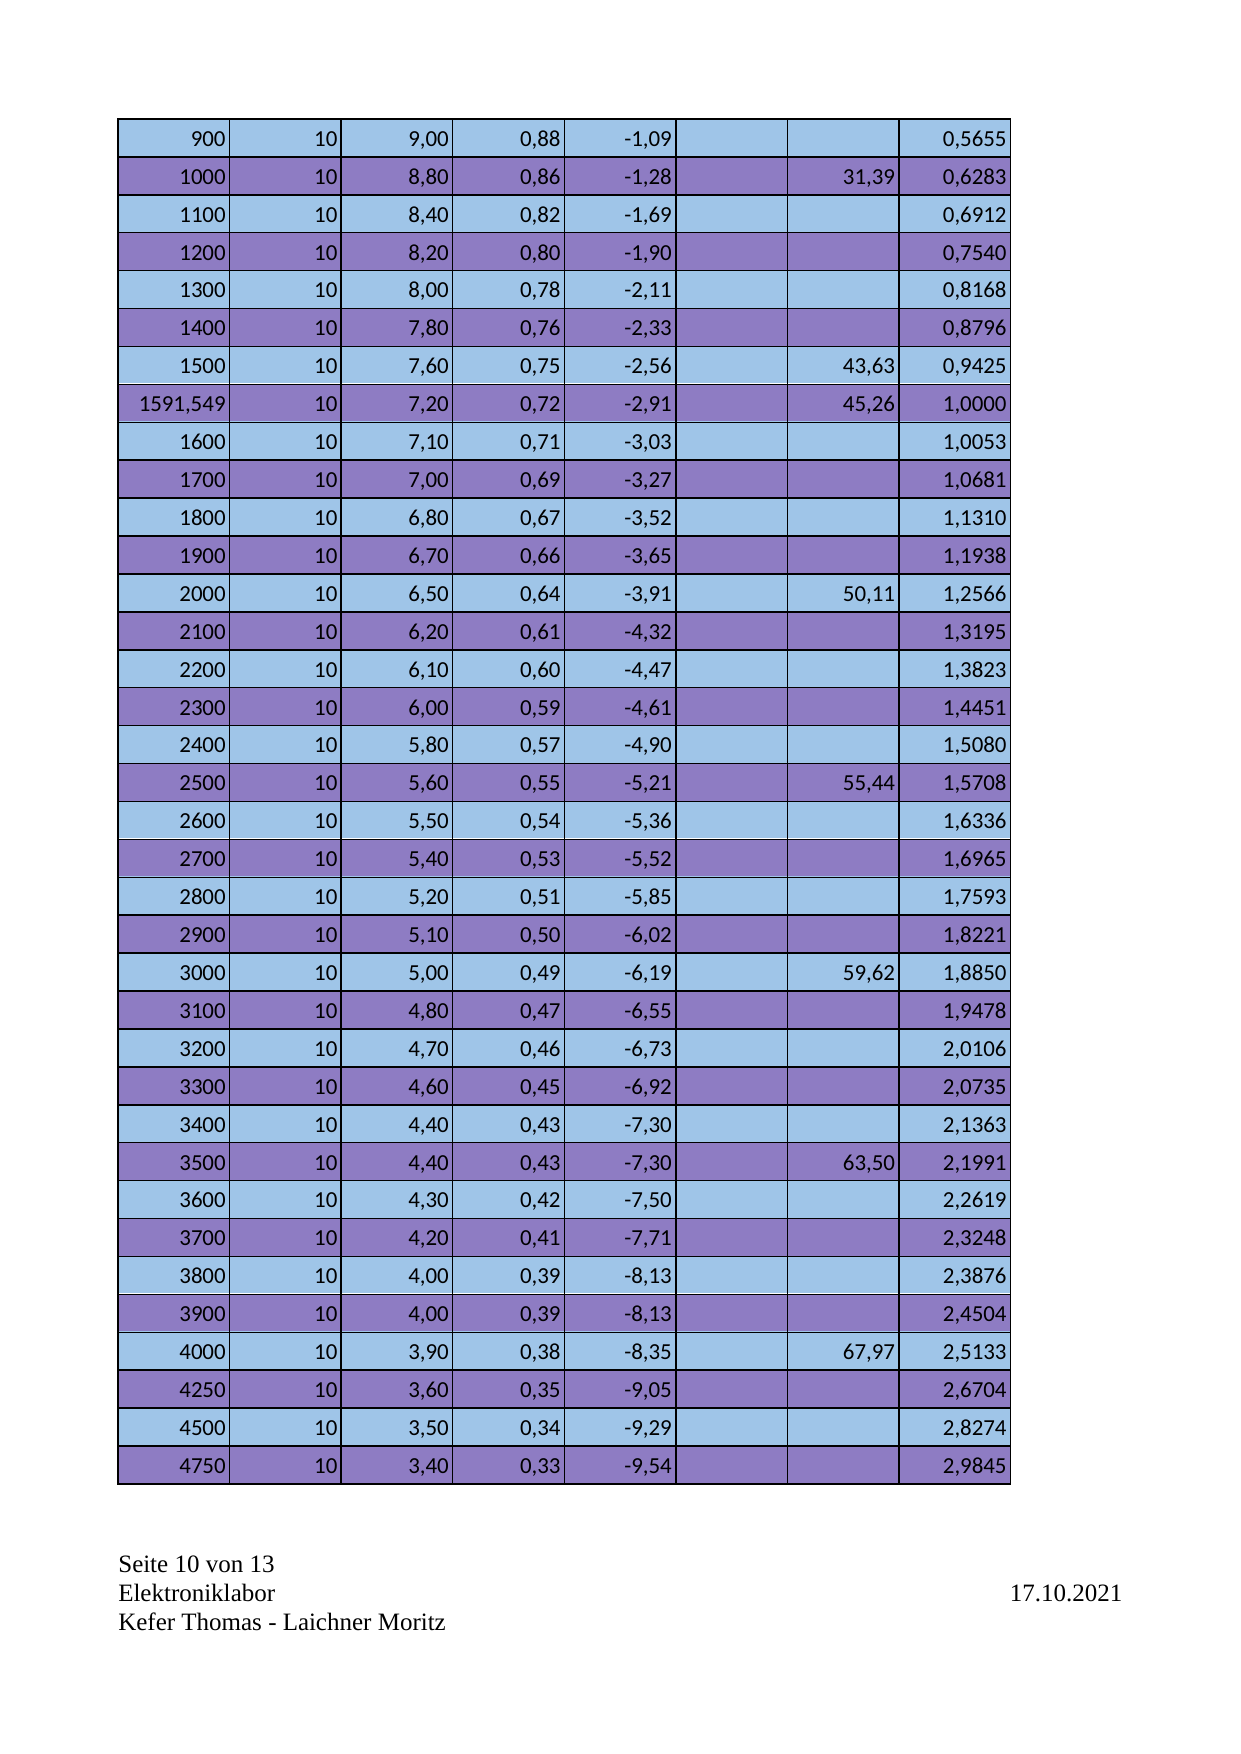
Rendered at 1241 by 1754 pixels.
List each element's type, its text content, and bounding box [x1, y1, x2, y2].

table_cell [788, 1219, 898, 1256]
table_cell 0,43 [453, 1106, 564, 1142]
table_cell 2100 [119, 613, 229, 649]
table_cell -1,09 [565, 120, 675, 156]
table_cell 0,38 [453, 1333, 564, 1369]
table_cell 10 [230, 651, 340, 687]
table_cell [788, 651, 898, 687]
table_cell 10 [230, 802, 340, 838]
table_cell [677, 499, 787, 535]
table_cell 7,10 [342, 423, 452, 459]
table_cell [677, 992, 787, 1028]
table_cell 43,63 [788, 347, 898, 383]
table_cell 0,67 [453, 499, 564, 535]
table_cell 0,53 [453, 840, 564, 876]
table_cell -7,50 [565, 1181, 675, 1218]
table_cell [788, 992, 898, 1028]
table_cell -1,69 [565, 196, 675, 232]
table_cell -3,91 [565, 575, 675, 611]
table_cell 0,43 [453, 1143, 564, 1180]
table_cell 9,00 [342, 120, 452, 156]
table_cell 0,78 [453, 271, 564, 308]
table_cell 10 [230, 1409, 340, 1445]
table_cell [677, 347, 787, 383]
table_cell -2,56 [565, 347, 675, 383]
table_cell 0,80 [453, 233, 564, 270]
table_cell 4500 [119, 1409, 229, 1445]
table_cell 5,60 [342, 764, 452, 801]
table_cell 1,1938 [900, 537, 1010, 573]
table_cell 4,30 [342, 1181, 452, 1218]
table_cell [677, 1333, 787, 1369]
table_cell 6,80 [342, 499, 452, 535]
table_cell 6,20 [342, 613, 452, 649]
table_cell [677, 1106, 787, 1142]
table_cell 1500 [119, 347, 229, 383]
table_cell 7,20 [342, 385, 452, 421]
table_cell 0,5655 [900, 120, 1010, 156]
table_cell 0,59 [453, 688, 564, 725]
table_cell -7,30 [565, 1106, 675, 1142]
table_cell 2600 [119, 802, 229, 838]
table_cell [677, 575, 787, 611]
table_cell 4,00 [342, 1257, 452, 1293]
table_cell 8,40 [342, 196, 452, 232]
table_cell [677, 688, 787, 725]
table_cell 2,2619 [900, 1181, 1010, 1218]
table_cell 2,9845 [900, 1447, 1010, 1483]
table_cell [677, 196, 787, 232]
table_cell 2,4504 [900, 1295, 1010, 1331]
table_cell [677, 423, 787, 459]
table_cell -4,61 [565, 688, 675, 725]
table_cell 4750 [119, 1447, 229, 1483]
table_cell 3,60 [342, 1371, 452, 1407]
table_cell 0,45 [453, 1068, 564, 1104]
table_cell 10 [230, 423, 340, 459]
table_cell [677, 764, 787, 801]
table_cell -2,91 [565, 385, 675, 421]
table_cell -6,92 [565, 1068, 675, 1104]
table_cell -8,35 [565, 1333, 675, 1369]
table_cell 2200 [119, 651, 229, 687]
table_cell [677, 613, 787, 649]
table_cell 10 [230, 1143, 340, 1180]
table_cell [788, 878, 898, 914]
table_cell 1,0053 [900, 423, 1010, 459]
table_cell [788, 1257, 898, 1293]
table_cell 2800 [119, 878, 229, 914]
table_cell 0,54 [453, 802, 564, 838]
table_cell 3500 [119, 1143, 229, 1180]
table_cell 900 [119, 120, 229, 156]
table_cell 0,6283 [900, 158, 1010, 194]
table_cell 2,0106 [900, 1030, 1010, 1066]
table_cell 10 [230, 1333, 340, 1369]
table_cell [788, 802, 898, 838]
table_cell 4000 [119, 1333, 229, 1369]
table_cell 1,9478 [900, 992, 1010, 1028]
table_cell -5,21 [565, 764, 675, 801]
table_cell [677, 954, 787, 990]
table_cell 10 [230, 764, 340, 801]
table_cell 0,9425 [900, 347, 1010, 383]
table_cell 1,6336 [900, 802, 1010, 838]
table_cell 0,72 [453, 385, 564, 421]
table_cell 10 [230, 1068, 340, 1104]
table_cell [677, 158, 787, 194]
table_cell 10 [230, 916, 340, 952]
table_cell 0,57 [453, 726, 564, 763]
table_cell 3800 [119, 1257, 229, 1293]
table_cell [788, 233, 898, 270]
table_cell -9,54 [565, 1447, 675, 1483]
table_cell 4,70 [342, 1030, 452, 1066]
table_cell [788, 840, 898, 876]
table_cell 2000 [119, 575, 229, 611]
table_cell 0,34 [453, 1409, 564, 1445]
table_cell [677, 385, 787, 421]
table_cell 4,40 [342, 1106, 452, 1142]
table_cell 31,39 [788, 158, 898, 194]
table_cell [677, 1181, 787, 1218]
table_cell 0,49 [453, 954, 564, 990]
table_cell 2,1363 [900, 1106, 1010, 1142]
table_cell 1200 [119, 233, 229, 270]
table_cell 0,7540 [900, 233, 1010, 270]
table_cell 0,42 [453, 1181, 564, 1218]
table_cell 10 [230, 1219, 340, 1256]
table_cell 0,66 [453, 537, 564, 573]
table_cell 0,75 [453, 347, 564, 383]
table_cell 1591,549 [119, 385, 229, 421]
table_cell 0,51 [453, 878, 564, 914]
table_cell 10 [230, 537, 340, 573]
table_cell [677, 1030, 787, 1066]
table_cell 0,50 [453, 916, 564, 952]
table_cell 7,80 [342, 309, 452, 346]
table_cell 4,80 [342, 992, 452, 1028]
table_cell 10 [230, 613, 340, 649]
table_cell 0,6912 [900, 196, 1010, 232]
table_cell [788, 120, 898, 156]
table_cell 10 [230, 1106, 340, 1142]
table_cell [677, 309, 787, 346]
table_cell [677, 271, 787, 308]
table_cell 0,71 [453, 423, 564, 459]
table_cell 10 [230, 1181, 340, 1218]
table_cell 2,6704 [900, 1371, 1010, 1407]
table_cell [677, 878, 787, 914]
table_cell 5,20 [342, 878, 452, 914]
table_cell 5,50 [342, 802, 452, 838]
table_cell 1700 [119, 461, 229, 497]
table_cell -4,90 [565, 726, 675, 763]
table_cell 1100 [119, 196, 229, 232]
table_cell 3,50 [342, 1409, 452, 1445]
table_cell 4,00 [342, 1295, 452, 1331]
table_cell 0,39 [453, 1295, 564, 1331]
table_cell -6,19 [565, 954, 675, 990]
table_cell 2,3876 [900, 1257, 1010, 1293]
table_cell [788, 196, 898, 232]
table_cell 50,11 [788, 575, 898, 611]
table_cell 0,61 [453, 613, 564, 649]
table_cell 1400 [119, 309, 229, 346]
table_cell 2,8274 [900, 1409, 1010, 1445]
table_cell -7,30 [565, 1143, 675, 1180]
table_cell 3400 [119, 1106, 229, 1142]
table_cell 63,50 [788, 1143, 898, 1180]
table_cell [788, 1447, 898, 1483]
table_cell 10 [230, 1447, 340, 1483]
table_cell 10 [230, 196, 340, 232]
table_cell [677, 1447, 787, 1483]
table_cell 3700 [119, 1219, 229, 1256]
table_cell -8,13 [565, 1295, 675, 1331]
table_cell 0,76 [453, 309, 564, 346]
table_cell -3,27 [565, 461, 675, 497]
table_cell 1300 [119, 271, 229, 308]
table_cell 1900 [119, 537, 229, 573]
table_cell 10 [230, 992, 340, 1028]
table_cell [788, 271, 898, 308]
table_cell 0,82 [453, 196, 564, 232]
table_cell [677, 233, 787, 270]
table_cell 10 [230, 461, 340, 497]
table_cell -9,29 [565, 1409, 675, 1445]
table_cell 4250 [119, 1371, 229, 1407]
table_cell -8,13 [565, 1257, 675, 1293]
table_cell 10 [230, 1371, 340, 1407]
table_cell 0,33 [453, 1447, 564, 1483]
table_cell 0,88 [453, 120, 564, 156]
table_cell 8,80 [342, 158, 452, 194]
table_cell 55,44 [788, 764, 898, 801]
table_cell 1,3195 [900, 613, 1010, 649]
table_cell 1,5708 [900, 764, 1010, 801]
table_cell 10 [230, 878, 340, 914]
table_cell 59,62 [788, 954, 898, 990]
table_cell -9,05 [565, 1371, 675, 1407]
table_cell 1,6965 [900, 840, 1010, 876]
table_cell [677, 1143, 787, 1180]
table_cell [788, 1068, 898, 1104]
table_cell 5,00 [342, 954, 452, 990]
table_cell 3100 [119, 992, 229, 1028]
table_cell 0,86 [453, 158, 564, 194]
table_cell [677, 840, 787, 876]
table_cell -3,52 [565, 499, 675, 535]
table_cell 0,64 [453, 575, 564, 611]
table_cell -1,90 [565, 233, 675, 270]
table_cell 5,10 [342, 916, 452, 952]
table_cell 2,0735 [900, 1068, 1010, 1104]
table_cell 2,1991 [900, 1143, 1010, 1180]
table_cell [677, 802, 787, 838]
table_cell 10 [230, 158, 340, 194]
table_cell -5,85 [565, 878, 675, 914]
table_cell 1,5080 [900, 726, 1010, 763]
table_cell 10 [230, 688, 340, 725]
table_cell [788, 1371, 898, 1407]
table_cell 0,8168 [900, 271, 1010, 308]
table_cell [677, 1409, 787, 1445]
table_cell -7,71 [565, 1219, 675, 1256]
table_cell 3200 [119, 1030, 229, 1066]
table_cell [788, 423, 898, 459]
table_cell -4,47 [565, 651, 675, 687]
table_cell [788, 461, 898, 497]
table_cell [677, 916, 787, 952]
table_cell [677, 461, 787, 497]
table_cell -5,36 [565, 802, 675, 838]
table_cell 5,40 [342, 840, 452, 876]
table_cell 10 [230, 575, 340, 611]
table_cell 10 [230, 309, 340, 346]
table_cell 10 [230, 1257, 340, 1293]
table_cell 0,69 [453, 461, 564, 497]
table_cell 6,50 [342, 575, 452, 611]
table_cell 4,20 [342, 1219, 452, 1256]
table_cell 10 [230, 347, 340, 383]
table_cell [677, 651, 787, 687]
table_cell 3900 [119, 1295, 229, 1331]
table_cell 8,20 [342, 233, 452, 270]
table_cell 2900 [119, 916, 229, 952]
table_cell 0,8796 [900, 309, 1010, 346]
table_cell 7,00 [342, 461, 452, 497]
table_cell [788, 499, 898, 535]
table_cell 0,55 [453, 764, 564, 801]
table_cell 1,0000 [900, 385, 1010, 421]
table_cell 10 [230, 120, 340, 156]
table_cell 1,7593 [900, 878, 1010, 914]
table_cell 6,00 [342, 688, 452, 725]
table_cell -5,52 [565, 840, 675, 876]
table_cell 6,10 [342, 651, 452, 687]
table_cell 2400 [119, 726, 229, 763]
table_cell -2,33 [565, 309, 675, 346]
table_cell 1,3823 [900, 651, 1010, 687]
table_cell 45,26 [788, 385, 898, 421]
table_cell [788, 309, 898, 346]
table_cell 2300 [119, 688, 229, 725]
table_cell 1,4451 [900, 688, 1010, 725]
table_cell -4,32 [565, 613, 675, 649]
table_cell 0,39 [453, 1257, 564, 1293]
table_cell [788, 1181, 898, 1218]
table_cell [788, 537, 898, 573]
table_cell 0,41 [453, 1219, 564, 1256]
table_cell 10 [230, 954, 340, 990]
table_cell [677, 1068, 787, 1104]
table_cell 10 [230, 726, 340, 763]
table_cell -3,03 [565, 423, 675, 459]
table_cell 7,60 [342, 347, 452, 383]
table_cell [788, 688, 898, 725]
table_cell 0,60 [453, 651, 564, 687]
table_cell [788, 1106, 898, 1142]
table_cell [677, 537, 787, 573]
table_cell 2,3248 [900, 1219, 1010, 1256]
table_cell 10 [230, 1295, 340, 1331]
table_cell [677, 726, 787, 763]
table_cell 2500 [119, 764, 229, 801]
table_cell [788, 1295, 898, 1331]
table_cell [677, 1257, 787, 1293]
table_cell 0,46 [453, 1030, 564, 1066]
table_cell 5,80 [342, 726, 452, 763]
table_cell -1,28 [565, 158, 675, 194]
table_cell [677, 1219, 787, 1256]
table_cell 67,97 [788, 1333, 898, 1369]
table_cell 1,2566 [900, 575, 1010, 611]
table_cell 10 [230, 271, 340, 308]
table_cell [788, 726, 898, 763]
table_cell [788, 613, 898, 649]
table_cell 1,0681 [900, 461, 1010, 497]
table_cell 3000 [119, 954, 229, 990]
table_cell [788, 1409, 898, 1445]
table_cell 3300 [119, 1068, 229, 1104]
table_cell 1,1310 [900, 499, 1010, 535]
table_cell [677, 120, 787, 156]
table_cell 1800 [119, 499, 229, 535]
table_cell 10 [230, 233, 340, 270]
table_cell 8,00 [342, 271, 452, 308]
table_cell 0,47 [453, 992, 564, 1028]
table_cell 10 [230, 499, 340, 535]
table_cell 1,8850 [900, 954, 1010, 990]
table_cell 4,40 [342, 1143, 452, 1180]
table_cell [677, 1371, 787, 1407]
table_cell [677, 1295, 787, 1331]
table_cell 3,40 [342, 1447, 452, 1483]
table_cell 2,5133 [900, 1333, 1010, 1369]
table_cell 3600 [119, 1181, 229, 1218]
table_cell 0,35 [453, 1371, 564, 1407]
table_cell -6,55 [565, 992, 675, 1028]
table_cell 10 [230, 385, 340, 421]
table_cell 1,8221 [900, 916, 1010, 952]
table_cell 4,60 [342, 1068, 452, 1104]
table_cell [788, 916, 898, 952]
table_cell 1000 [119, 158, 229, 194]
table_cell -6,02 [565, 916, 675, 952]
table_cell [788, 1030, 898, 1066]
table_cell 3,90 [342, 1333, 452, 1369]
table_cell -3,65 [565, 537, 675, 573]
table_cell 10 [230, 1030, 340, 1066]
table_cell 1600 [119, 423, 229, 459]
table_cell -2,11 [565, 271, 675, 308]
table_cell 2700 [119, 840, 229, 876]
table_cell 10 [230, 840, 340, 876]
table_cell 6,70 [342, 537, 452, 573]
table_cell -6,73 [565, 1030, 675, 1066]
